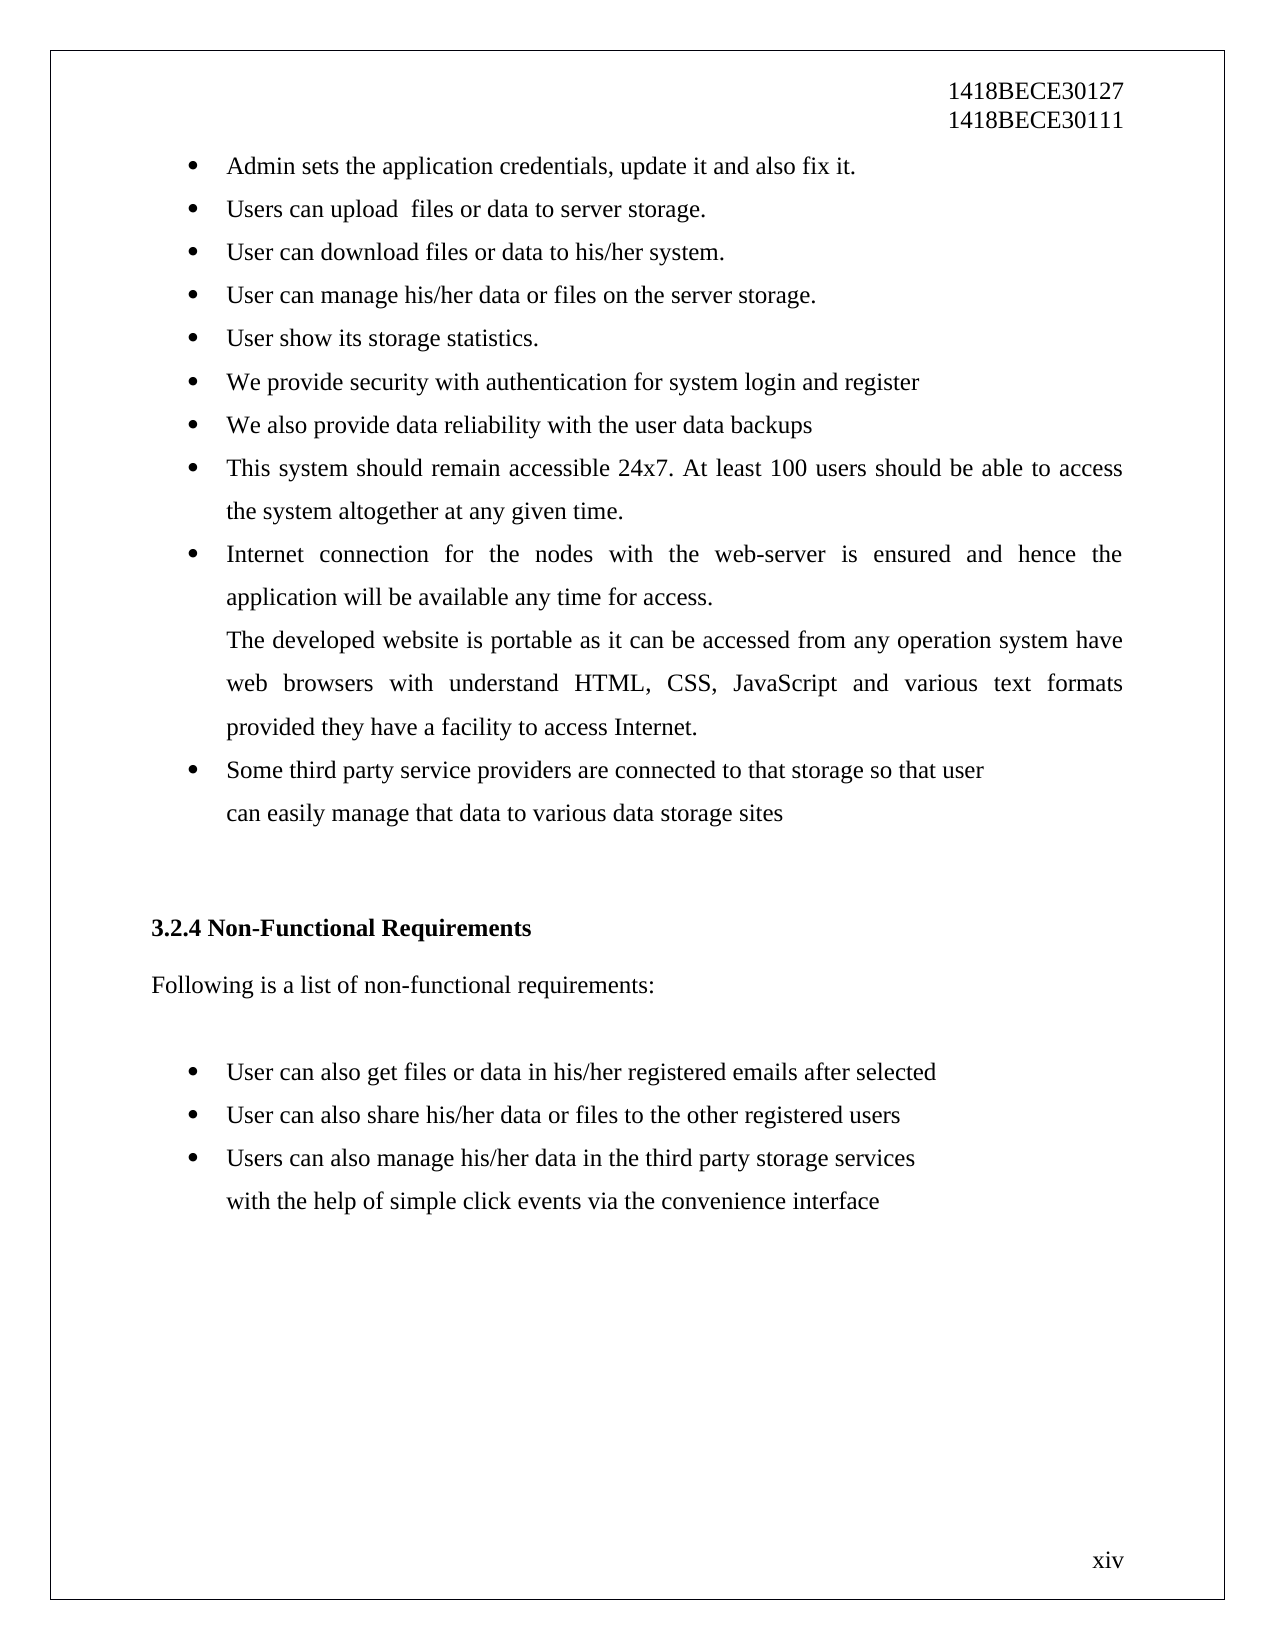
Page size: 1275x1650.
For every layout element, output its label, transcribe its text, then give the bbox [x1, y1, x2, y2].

list We also provide data reliability with the user data backups [188, 410, 1124, 438]
list User can manage his/her data or files on the server storage. [188, 280, 1124, 309]
list This system should remain accessible 24x7. At least 100 users should be able to access the system altogether at any given time. [188, 453, 1124, 525]
list User can also share his/her data or files to the other registered users [188, 1100, 1124, 1128]
list Some third party service providers are connected to that storage so that user [188, 755, 1124, 783]
list User can also get files or data in his/her registered emails after selected [188, 1057, 1124, 1085]
list with the help of simple click events via the convenience interface [188, 1186, 1124, 1215]
text Following is a list of non-functional requirements: [151, 970, 1124, 999]
text 3.2.4 Non-Functional Requirements [151, 913, 1124, 942]
list The developed website is portable as it can be accessed from any operation system have web browsers with understand HTML, CSS, JavaScript and various text formats provided they have a facility to access Internet. [188, 625, 1124, 740]
list User show its storage statistics. [188, 323, 1124, 352]
list can easily manage that data to various data storage sites [188, 798, 1124, 827]
list Users can upload files or data to server storage. [188, 194, 1124, 223]
list Internet connection for the nodes with the web-server is ensured and hence the application will be available any time for access. [188, 539, 1124, 611]
list Users can also manage his/her data in the third party storage services [188, 1143, 1124, 1172]
list Admin sets the application credentials, update it and also fix it. [188, 151, 1124, 180]
list We provide security with authentication for system login and register [188, 367, 1124, 395]
list User can download files or data to his/her system. [188, 237, 1124, 266]
